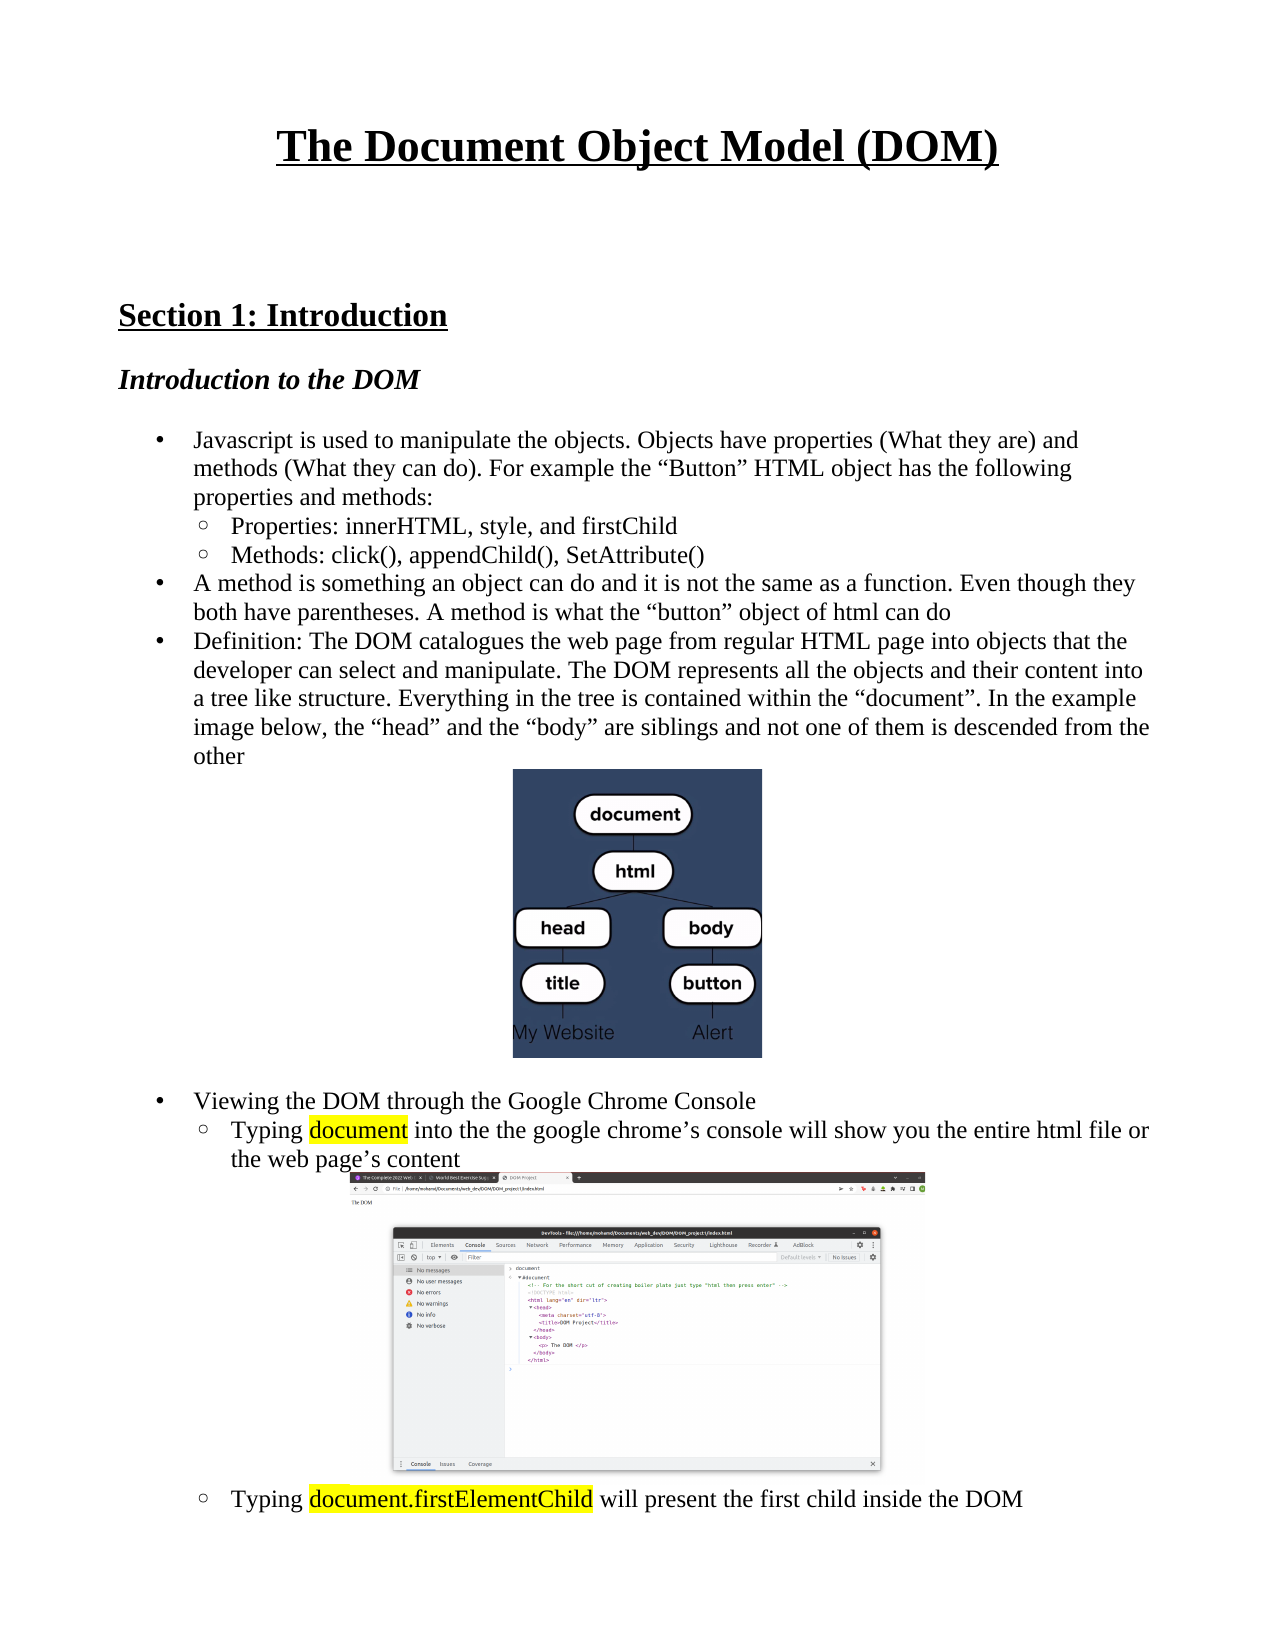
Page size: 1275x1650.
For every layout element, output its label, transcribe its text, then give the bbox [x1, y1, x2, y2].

list Definition: The DOM catalogues the web page from regular HTML page into objects that the developer can select and manipulate. The DOM represents all the objects and their content into a tree like structure. Everything in the tree is contained within the “document”. In the example image below, the “head” and the “body” are siblings and not one of them is descended from the other [156, 626, 1157, 770]
list Typing document into the the google chrome’s console will show you the entire html file or the web page’s content [193, 1115, 1157, 1173]
list Typing document.firstElementChild will present the first child inside the DOM [193, 1173, 1157, 1513]
text The Document Object Model (DOM) [118, 118, 1157, 171]
picture [512, 769, 763, 1058]
list Javascript is used to manipulate the objects. Objects have properties (What they are) and methods (What they can do). For example the “Button” HTML object has the following properties and methods: [156, 425, 1157, 511]
picture [349, 1172, 926, 1485]
list A method is something an object can do and it is not the same as a function. Even though they both have parentheses. A method is what the “button” object of html can do [156, 568, 1157, 626]
list Properties: innerHTML, style, and firstChild [193, 511, 1157, 540]
list Methods: click(), appendChild(), SetAttribute() [193, 540, 1157, 568]
text Section 1: Introduction [118, 295, 1157, 334]
list Viewing the DOM through the Google Chrome Console [156, 1086, 1157, 1115]
text Introduction to the DOM [118, 362, 1157, 396]
